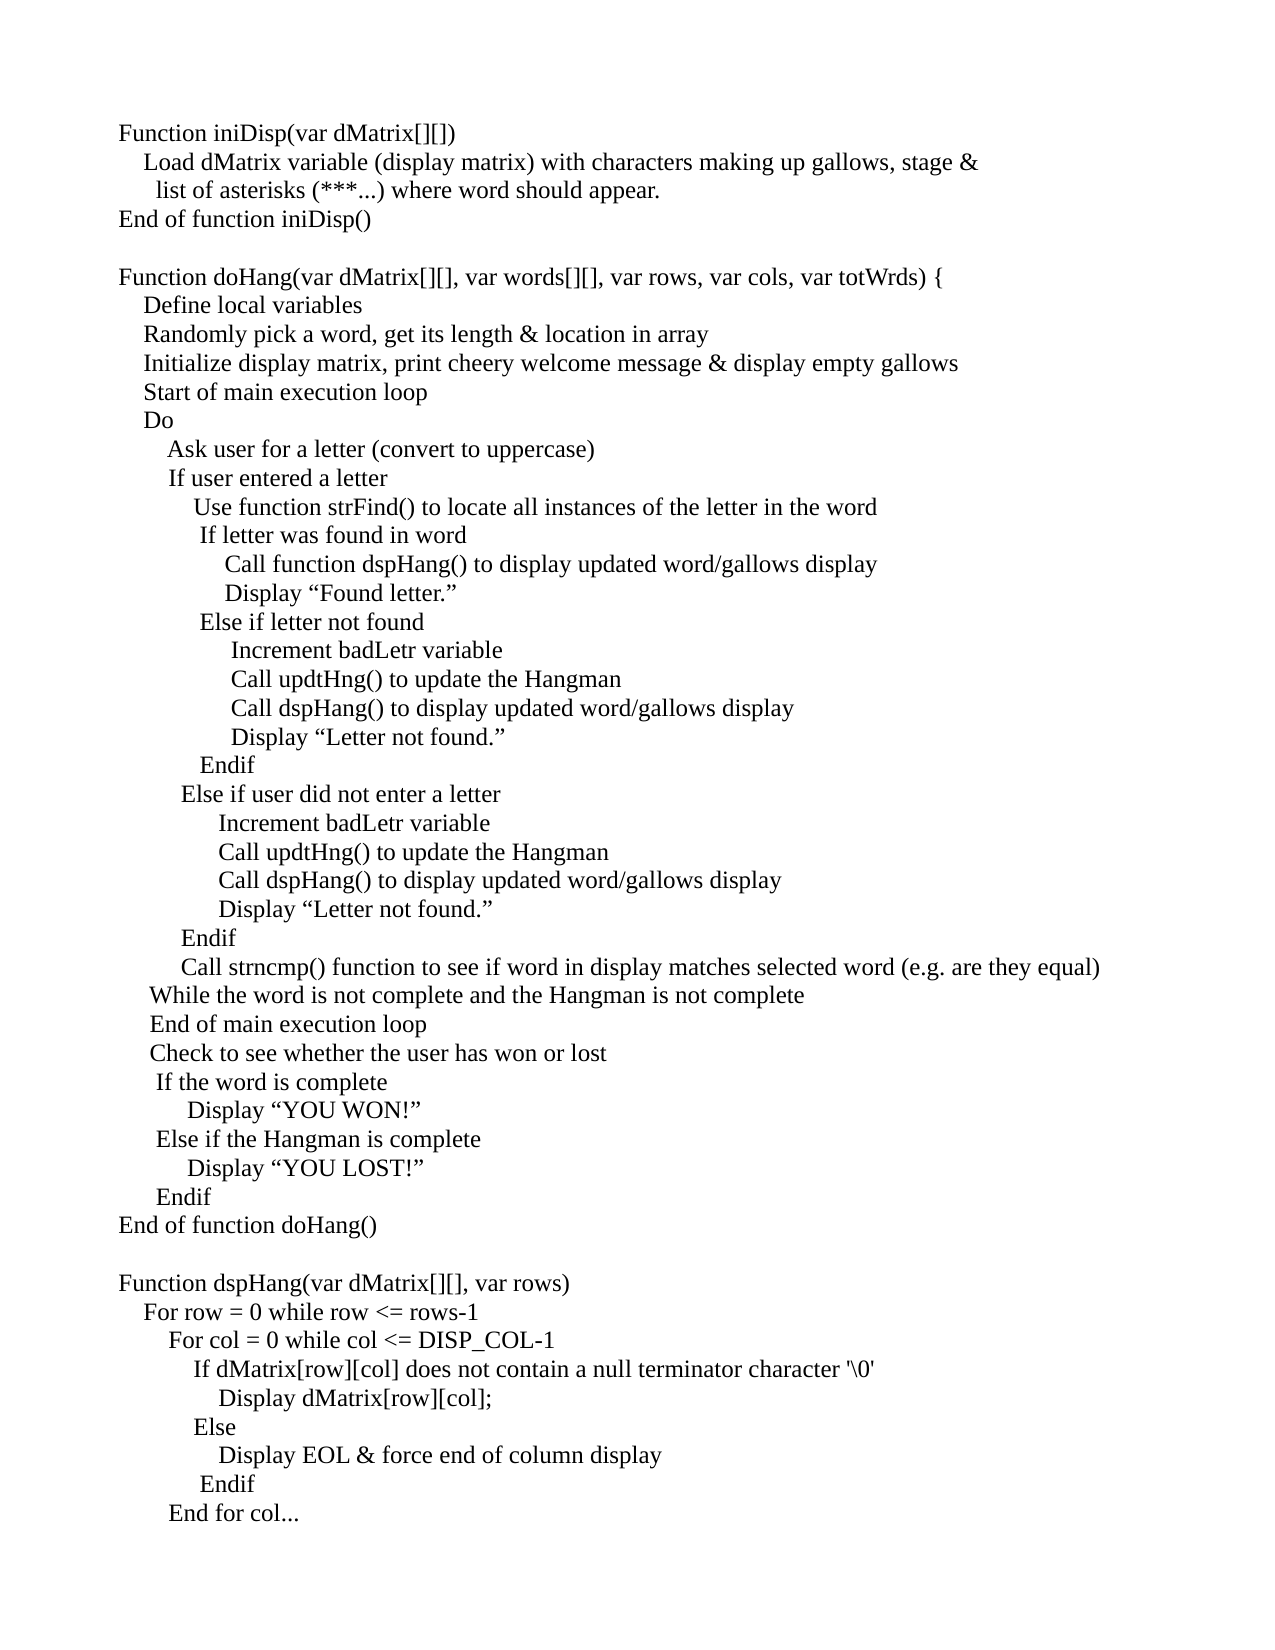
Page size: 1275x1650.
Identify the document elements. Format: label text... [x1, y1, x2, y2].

text Endif [118, 1469, 1157, 1498]
text Call strncmp() function to see if word in display matches selected word (e.g. are they equal) [118, 952, 1157, 981]
text End for col... [118, 1498, 1157, 1527]
text Call updtHng() to update the Hangman [118, 837, 1157, 866]
text Function dspHang(var dMatrix[][], var rows) [118, 1268, 1157, 1297]
text Endif [118, 1182, 1157, 1211]
text Display dMatrix[row][col]; [118, 1383, 1157, 1412]
text Display “Found letter.” [118, 578, 1157, 607]
text Call updtHng() to update the Hangman [118, 664, 1157, 693]
text Display EOL & force end of column display [118, 1441, 1157, 1469]
text If user entered a letter [118, 463, 1157, 492]
text If the word is complete [118, 1067, 1157, 1096]
text Else if user did not enter a letter [118, 779, 1157, 808]
text For col = 0 while col <= DISP_COL-1 [118, 1326, 1157, 1354]
text Load dMatrix variable (display matrix) with characters making up gallows, stage & [118, 147, 1157, 176]
text Do [118, 406, 1157, 434]
text Endif [118, 751, 1157, 779]
text Display “YOU LOST!” [118, 1153, 1157, 1182]
text Initialize display matrix, print cheery welcome message & display empty gallows [118, 348, 1157, 377]
text Call function dspHang() to display updated word/gallows display [118, 549, 1157, 578]
text Display “Letter not found.” [118, 722, 1157, 751]
text Else if the Hangman is complete [118, 1124, 1157, 1153]
text While the word is not complete and the Hangman is not complete [118, 981, 1157, 1009]
text Define local variables [118, 291, 1157, 319]
text Ask user for a letter (convert to uppercase) [118, 434, 1157, 463]
text list of asterisks (***...) where word should appear. [118, 176, 1157, 204]
text Else [118, 1412, 1157, 1441]
text If dMatrix[row][col] does not contain a null terminator character '\0' [118, 1354, 1157, 1383]
text Randomly pick a word, get its length & location in array [118, 319, 1157, 348]
text Function iniDisp(var dMatrix[][]) [118, 118, 1157, 147]
text End of main execution loop [118, 1009, 1157, 1038]
text End of function iniDisp() [118, 204, 1157, 233]
text Display “YOU WON!” [118, 1096, 1157, 1124]
text Endif [118, 923, 1157, 952]
text Use function strFind() to locate all instances of the letter in the word [118, 492, 1157, 521]
text Else if letter not found [118, 607, 1157, 636]
text Increment badLetr variable [118, 808, 1157, 837]
text Increment badLetr variable [118, 636, 1157, 664]
text Call dspHang() to display updated word/gallows display [118, 693, 1157, 722]
text End of function doHang() [118, 1211, 1157, 1239]
text Function doHang(var dMatrix[][], var words[][], var rows, var cols, var totWrds) { [118, 262, 1157, 291]
text For row = 0 while row <= rows-1 [118, 1297, 1157, 1326]
text Start of main execution loop [118, 377, 1157, 406]
text Check to see whether the user has won or lost [118, 1038, 1157, 1067]
text If letter was found in word [118, 521, 1157, 549]
text Call dspHang() to display updated word/gallows display [118, 866, 1157, 894]
text Display “Letter not found.” [118, 894, 1157, 923]
